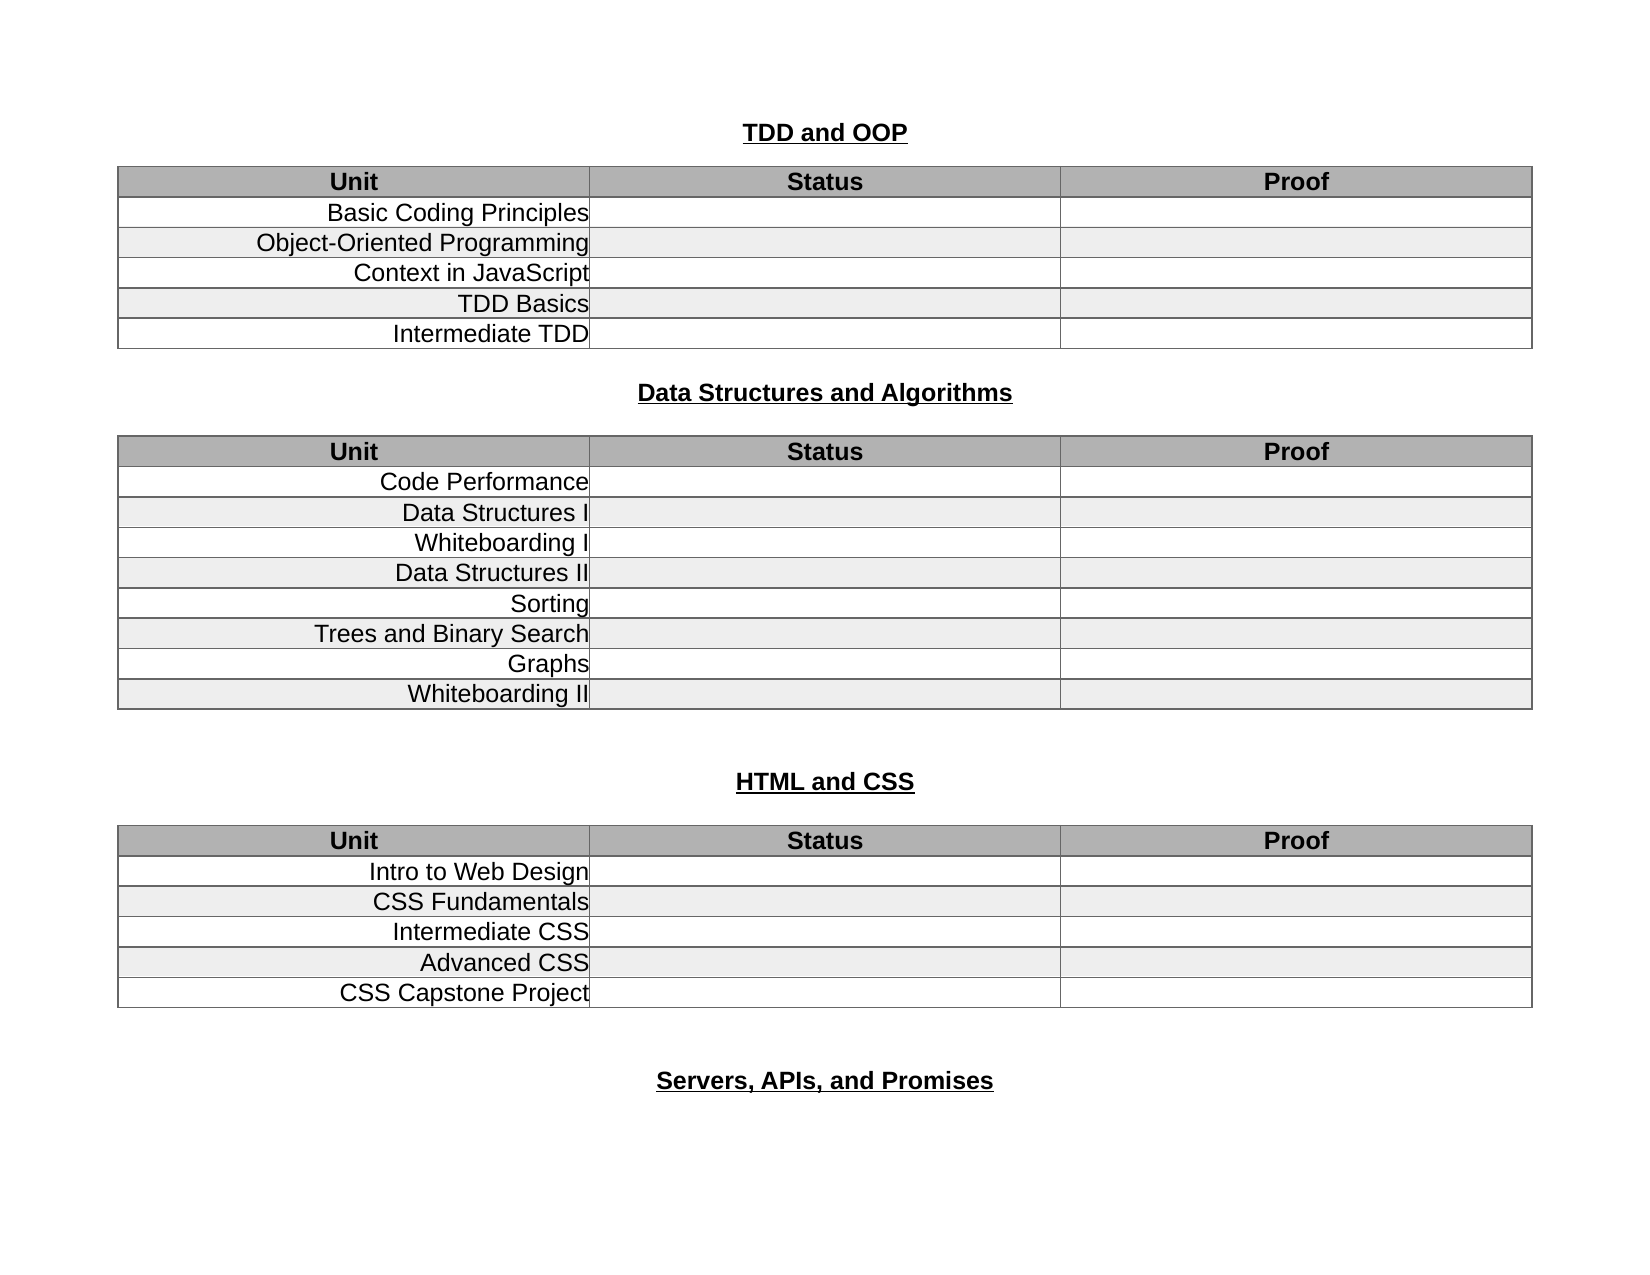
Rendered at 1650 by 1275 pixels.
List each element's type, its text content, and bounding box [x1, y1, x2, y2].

table_cell [590, 558, 1060, 587]
text HTML and CSS [118, 767, 1532, 796]
table_cell [590, 680, 1060, 708]
table_cell Whiteboarding I [119, 528, 589, 557]
table_header Unit [119, 167, 589, 196]
table_cell [1061, 619, 1531, 648]
text Servers, APIs, and Promises [118, 1066, 1532, 1094]
table_cell Intro to Web Design [119, 857, 589, 885]
table_cell [590, 589, 1060, 617]
table_cell [1061, 289, 1531, 317]
table_cell [1061, 528, 1531, 557]
table_cell [590, 649, 1060, 678]
table_cell [590, 857, 1060, 885]
table_cell Trees and Binary Search [119, 619, 589, 648]
table_cell [590, 917, 1060, 946]
table_cell Data Structures II [119, 558, 589, 587]
table_cell [1061, 857, 1531, 885]
table_cell [1061, 319, 1531, 348]
text TDD and OOP [118, 118, 1532, 147]
table_header Proof [1061, 167, 1531, 196]
table_cell [590, 528, 1060, 557]
table_cell Basic Coding Principles [119, 198, 589, 226]
table_cell CSS Fundamentals [119, 887, 589, 916]
table_cell [1061, 467, 1531, 496]
table_cell [1061, 498, 1531, 526]
table_cell [1061, 558, 1531, 587]
table_cell [590, 198, 1060, 226]
table_header Status [590, 826, 1060, 855]
table_cell Object-Oriented Programming [119, 228, 589, 257]
table_cell Graphs [119, 649, 589, 678]
table_cell [1061, 228, 1531, 257]
table_header Status [590, 167, 1060, 196]
table_cell [590, 619, 1060, 648]
table_header Unit [119, 826, 589, 855]
table_cell [590, 289, 1060, 317]
table_cell Intermediate CSS [119, 917, 589, 946]
table_cell [590, 978, 1060, 1007]
table_cell [590, 319, 1060, 348]
table_cell [1061, 649, 1531, 678]
table_cell Sorting [119, 589, 589, 617]
table_cell [1061, 198, 1531, 226]
table_cell [590, 467, 1060, 496]
table_header Proof [1061, 826, 1531, 855]
table_cell [590, 228, 1060, 257]
table_cell [590, 887, 1060, 916]
table_cell [1061, 887, 1531, 916]
table_cell Context in JavaScript [119, 258, 589, 287]
table_cell [1061, 589, 1531, 617]
table_cell Code Performance [119, 467, 589, 496]
table_cell [1061, 680, 1531, 708]
table_cell [1061, 978, 1531, 1007]
table_cell TDD Basics [119, 289, 589, 317]
table_cell [590, 948, 1060, 976]
table_cell [590, 258, 1060, 287]
table_cell Intermediate TDD [119, 319, 589, 348]
table_cell Data Structures I [119, 498, 589, 526]
table_cell Whiteboarding II [119, 680, 589, 708]
table_cell CSS Capstone Project [119, 978, 589, 1007]
table_header Status [590, 437, 1060, 466]
table_cell [1061, 948, 1531, 976]
table_header Proof [1061, 437, 1531, 466]
table_cell Advanced CSS [119, 948, 589, 976]
table_cell [1061, 258, 1531, 287]
table_header Unit [119, 437, 589, 466]
table_cell [590, 498, 1060, 526]
text Data Structures and Algorithms [118, 378, 1532, 407]
table_cell [1061, 917, 1531, 946]
